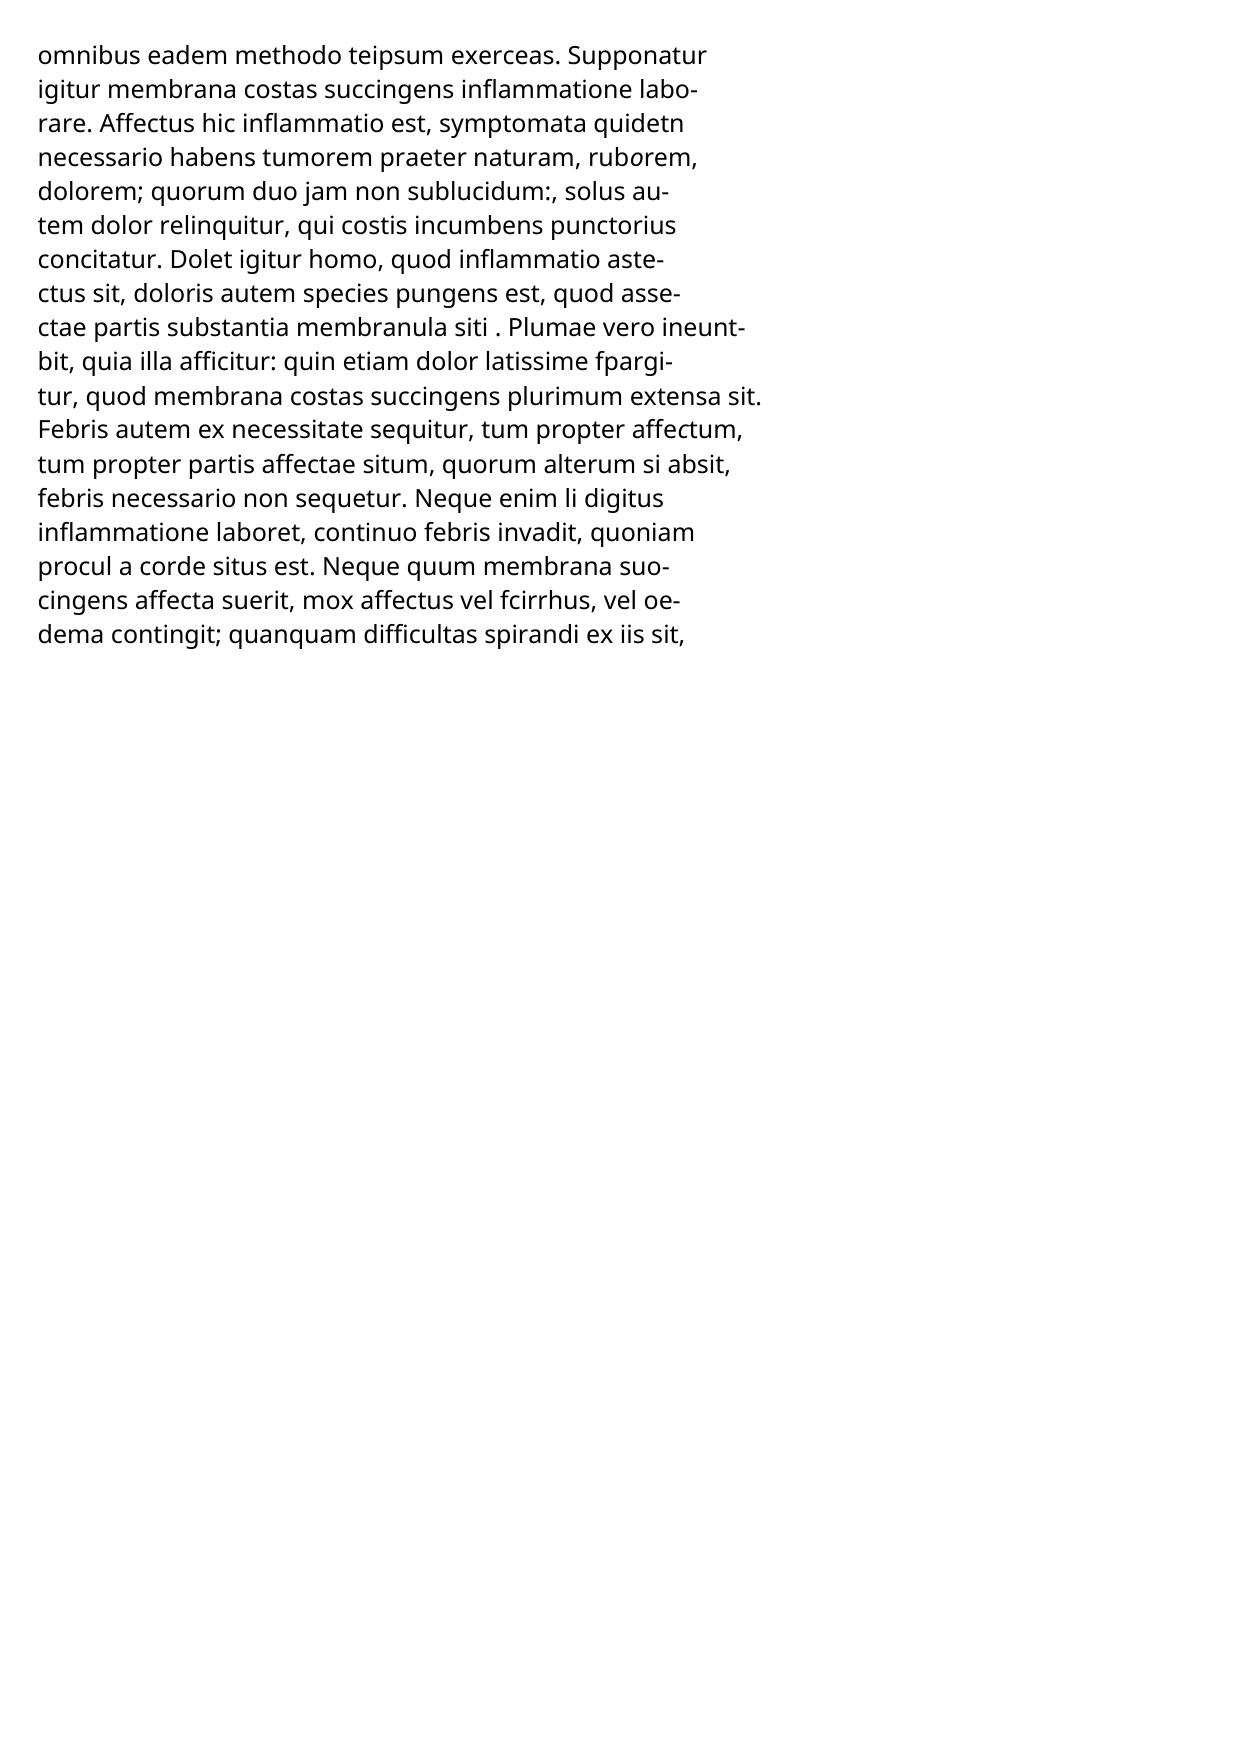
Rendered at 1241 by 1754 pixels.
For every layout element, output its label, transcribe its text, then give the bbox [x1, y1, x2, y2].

text omnibus eadem methodo teipsum exerceas. Supponatur igitur membrana costas succingens inflammatione labo- rare. Affectus hic inflammatio est, symptomata quidetn necessario habens tumorem praeter naturam, ruborem, dolorem; quorum duo jam non sublucidum:, solus au- tem dolor relinquitur, qui costis incumbens punctorius concitatur. Dolet igitur homo, quod inflammatio aste- ctus sit, doloris autem species pungens est, quod asse- ctae partis substantia membranula siti . Plumae vero ineunt- bit, quia illa afficitur: quin etiam dolor latissime fpargi- tur, quod membrana costas succingens plurimum extensa sit. Febris autem ex necessitate sequitur, tum propter affectum, tum propter partis affectae situm, quorum alterum si absit, febris necessario non sequetur. Neque enim li digitus inflammatione laboret, continuo febris invadit, quoniam procul a corde situs est. Neque quum membrana suo- cingens affecta suerit, mox affectus vel fcirrhus, vel oe- dema contingit; quanquam difficultas spirandi ex iis sit, [37, 37, 1203, 651]
